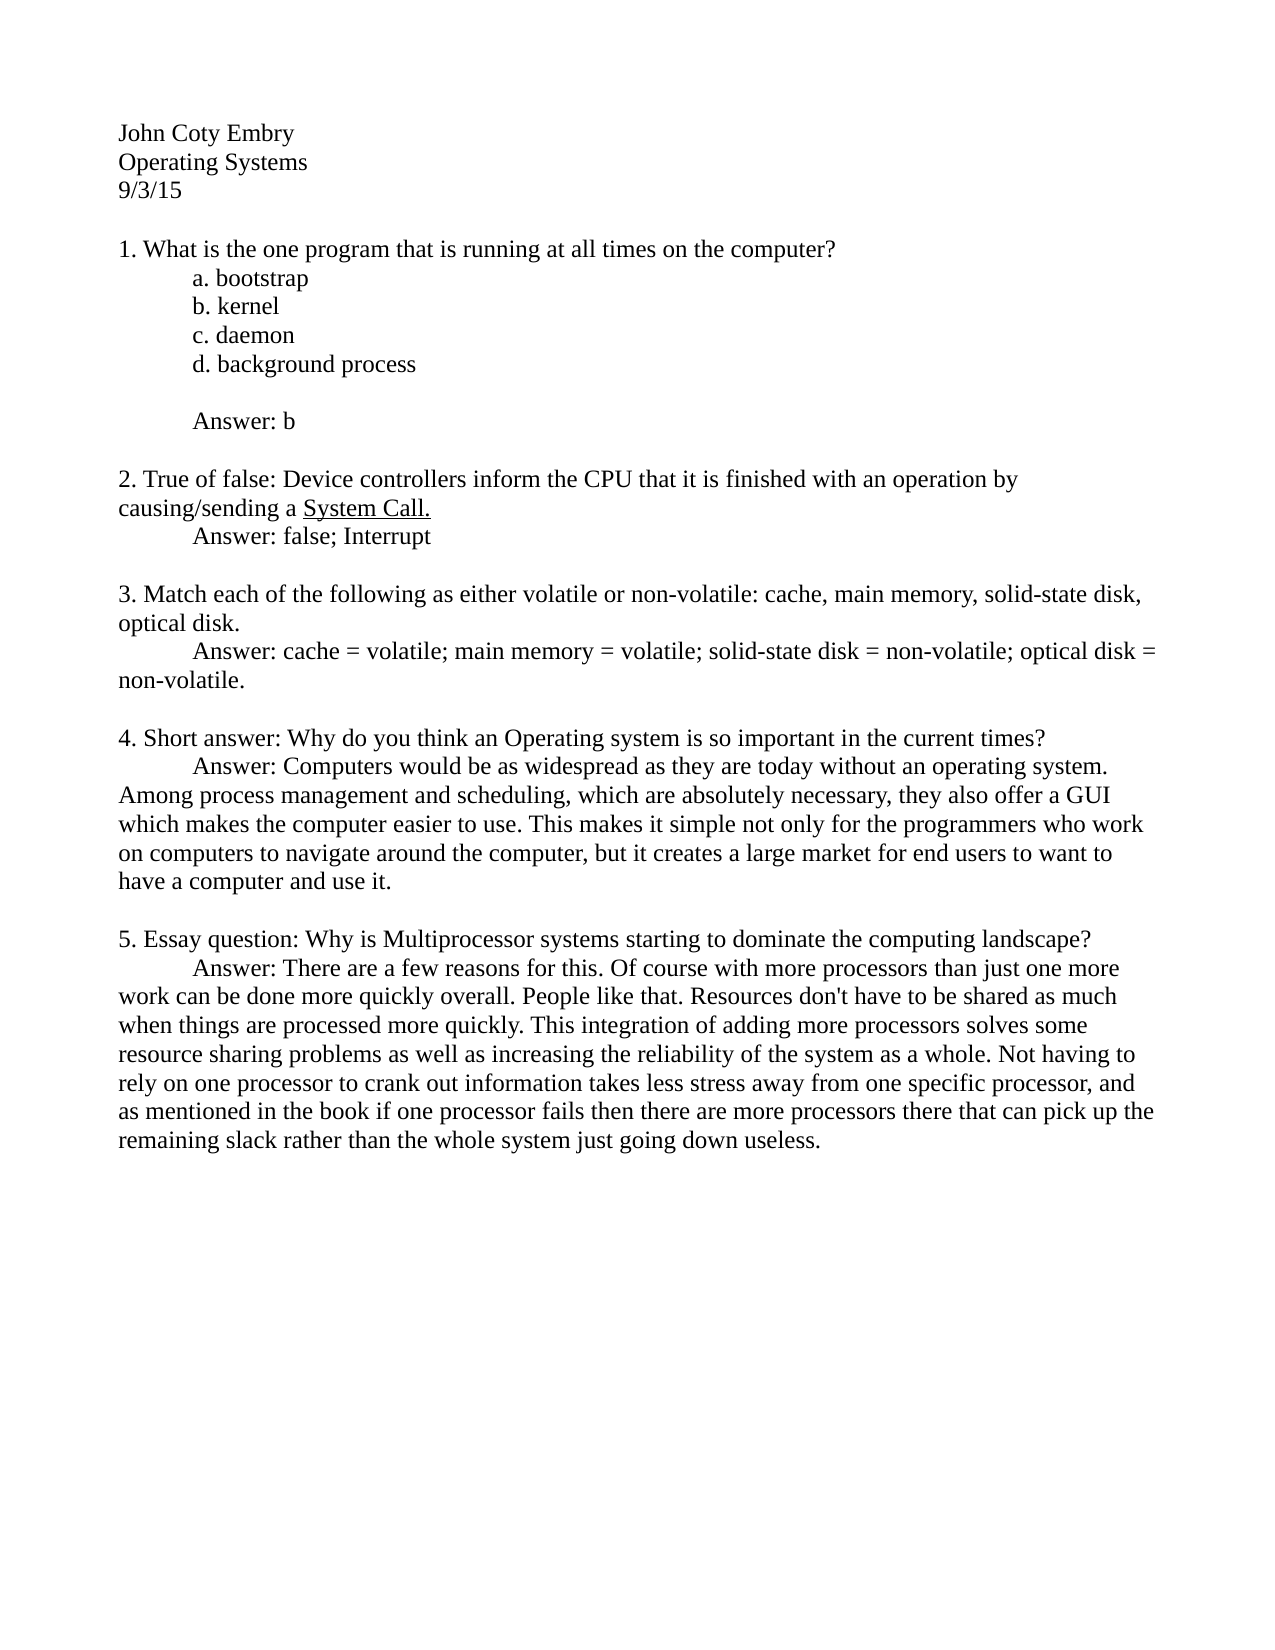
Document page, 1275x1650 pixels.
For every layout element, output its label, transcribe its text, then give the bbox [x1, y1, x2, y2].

text Answer: false; Interrupt [118, 521, 1157, 550]
text Answer: There are a few reasons for this. Of course with more processors than just one more work can be done more quickly overall. People like that. Resources don't have to be shared as much when things are processed more quickly. This integration of adding more processors solves some resource sharing problems as well as increasing the reliability of the system as a whole. Not having to rely on one processor to crank out information takes less stress away from one specific processor, and as mentioned in the book if one processor fails then there are more processors there that can pick up the remaining slack rather than the whole system just going down useless. [118, 953, 1157, 1154]
text Answer: b [118, 406, 1157, 435]
text Answer: cache = volatile; main memory = volatile; solid-state disk = non-volatile; optical disk = non-volatile. [118, 636, 1157, 694]
text b. kernel [118, 291, 1157, 320]
text Answer: Computers would be as widespread as they are today without an operating system. Among process management and scheduling, which are absolutely necessary, they also offer a GUI which makes the computer easier to use. This makes it simple not only for the programmers who work on computers to navigate around the computer, but it creates a large market for end users to want to have a computer and use it. [118, 751, 1157, 895]
text 5. Essay question: Why is Multiprocessor systems starting to dominate the computing landscape? [118, 924, 1157, 953]
text a. bootstrap [118, 263, 1157, 291]
text 3. Match each of the following as either volatile or non-volatile: cache, main memory, solid-state disk, optical disk. [118, 579, 1157, 636]
text d. background process [118, 349, 1157, 378]
text c. daemon [118, 320, 1157, 349]
text 4. Short answer: Why do you think an Operating system is so important in the current times? [118, 723, 1157, 751]
text 1. What is the one program that is running at all times on the computer? [118, 234, 1157, 263]
text 2. True of false: Device controllers inform the CPU that it is finished with an operation by causing/sending a System Call. [118, 464, 1157, 521]
